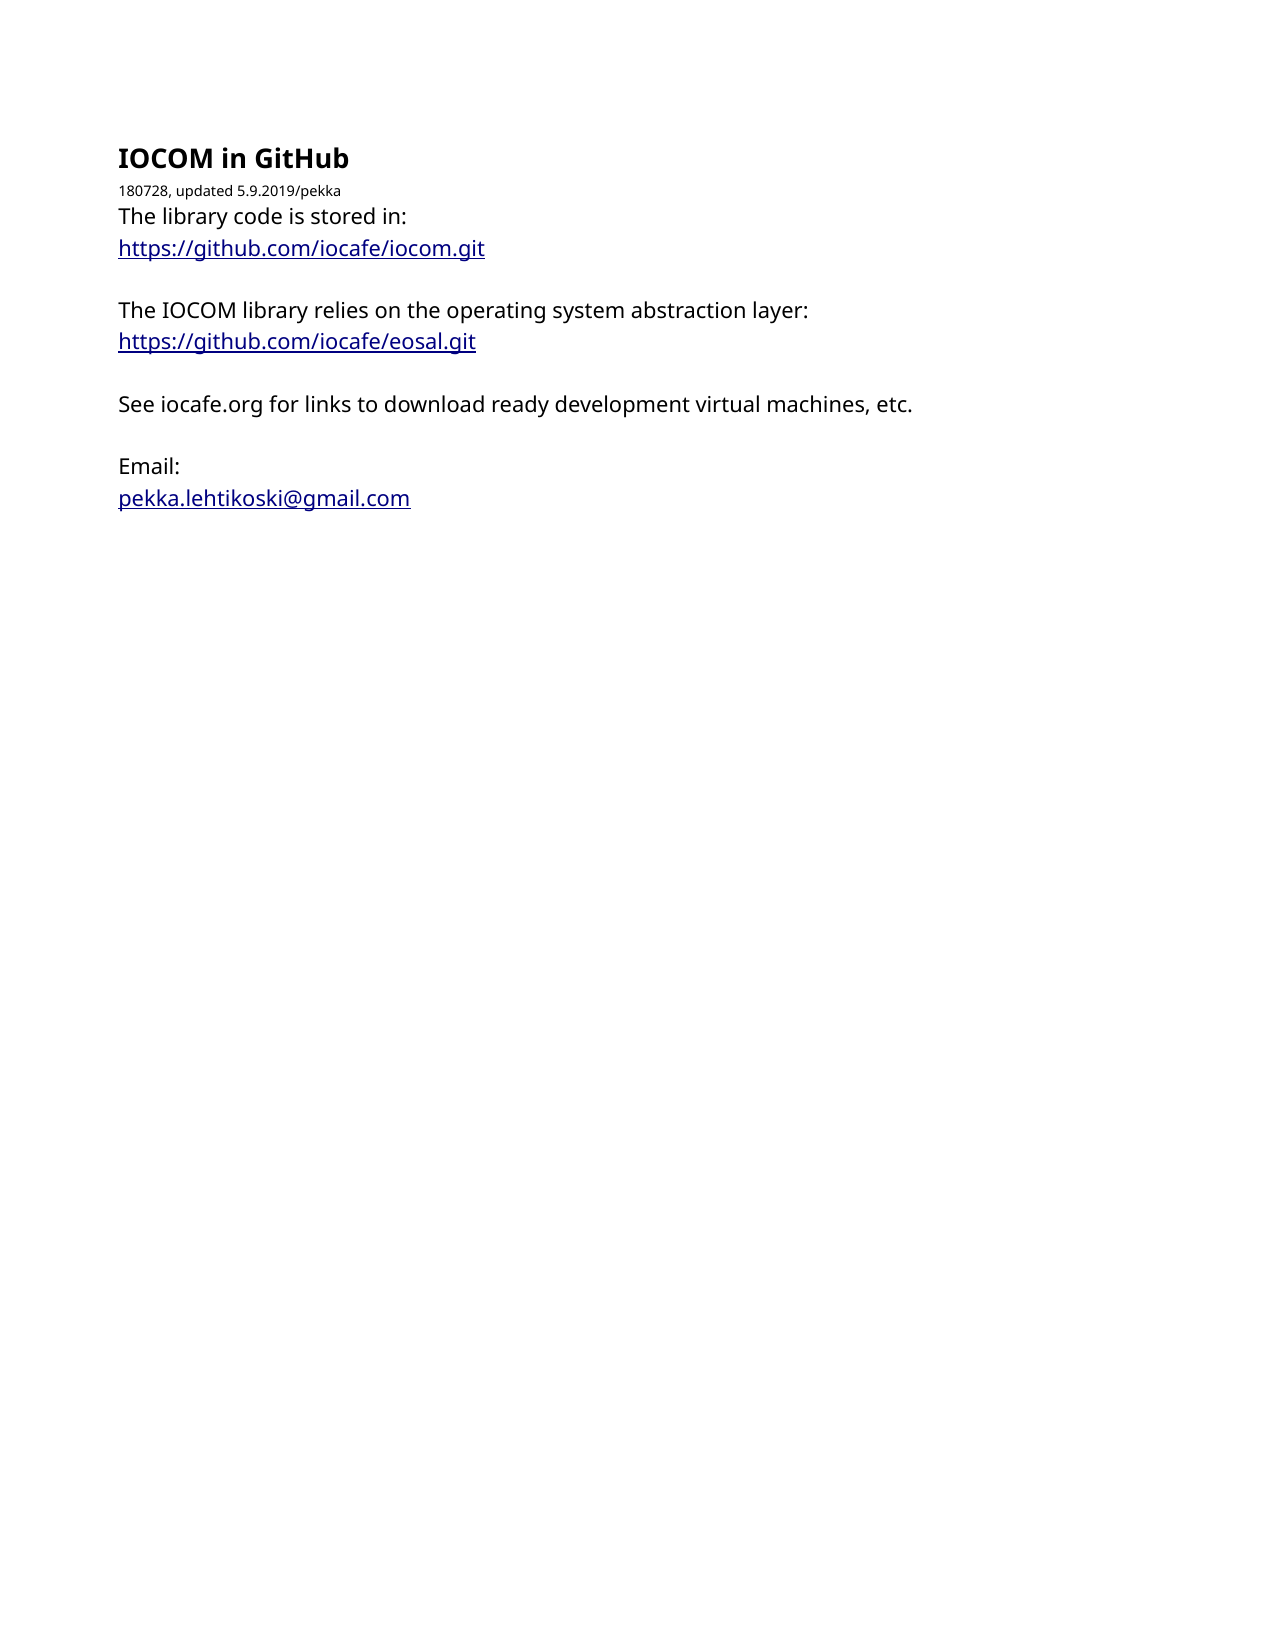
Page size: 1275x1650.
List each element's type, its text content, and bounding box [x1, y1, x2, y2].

text Email: [118, 451, 1157, 481]
text The IOCOM library relies on the operating system abstraction layer: [118, 295, 1157, 325]
text pekka.lehtikoski@gmail.com [118, 483, 1157, 512]
text https://github.com/iocafe/eosal.git [118, 326, 1157, 356]
text https://github.com/iocafe/iocom.git [118, 233, 1157, 262]
text 180728, updated 5.9.2019/pekka [118, 181, 1157, 200]
subtitle IOCOM in GitHub [118, 139, 1157, 176]
text The library code is stored in: [118, 201, 1157, 231]
text See iocafe.org for links to download ready development virtual machines, etc. [118, 389, 1157, 419]
